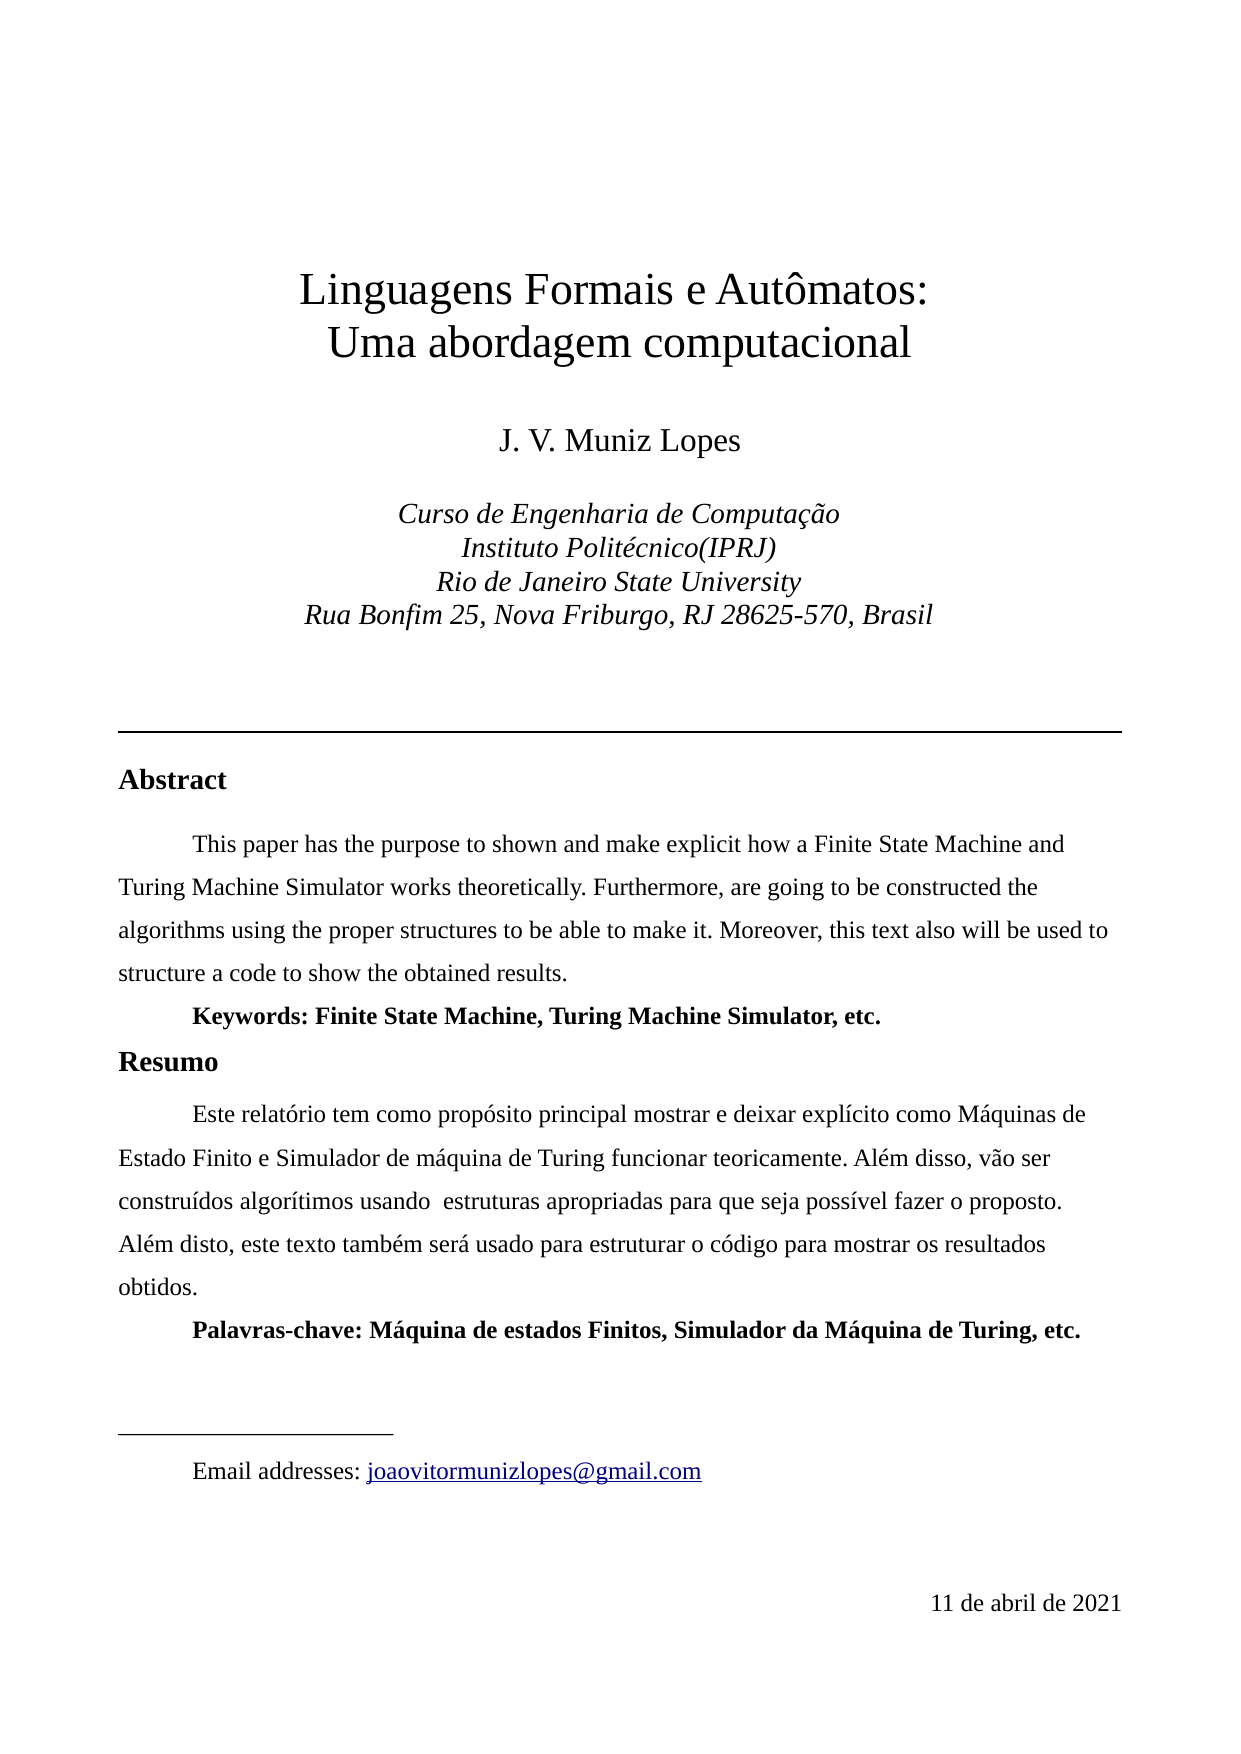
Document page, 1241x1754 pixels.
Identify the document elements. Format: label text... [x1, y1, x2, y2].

text Abstract [118, 762, 1122, 795]
text Curso de Engenharia de Computação [118, 497, 1122, 530]
text J. V. Muniz Lopes [118, 420, 1122, 458]
text Este relatório tem como propósito principal mostrar e deixar explícito como Máquinas de Estado Finito e Simulador de máquina de Turing funcionar teoricamente. Além disso, vão ser construídos algorítimos usando estruturas apropriadas para que seja possível fazer o proposto. Além disto, este texto também será usado para estruturar o código para mostrar os resultados obtidos. [118, 1095, 1122, 1301]
text ______________________ [118, 1409, 1122, 1437]
text Instituto Politécnico(IPRJ) [118, 530, 1122, 564]
text Rua Bonfim 25, Nova Friburgo, RJ 28625-570, Brasil [118, 597, 1122, 631]
text Resumo [118, 1044, 1122, 1078]
text 11 de abril de 2021 [118, 1588, 1122, 1617]
text Keywords: Finite State Machine, Turing Machine Simulator, etc. [118, 1001, 1122, 1030]
text Linguagens Formais e Autômatos: [118, 262, 1122, 314]
text Rio de Janeiro State University [118, 564, 1122, 597]
text Palavras-chave: Máquina de estados Finitos, Simulador da Máquina de Turing, etc. [118, 1315, 1122, 1344]
text Email addresses: joaovitormunizlopes@gmail.com [118, 1452, 1122, 1485]
text This paper has the purpose to shown and make explicit how a Finite State Machine and Turing Machine Simulator works theoretically. Furthermore, are going to be constructed the algorithms using the proper structures to be able to make it. Moreover, this text also will be used to structure a code to show the obtained results. [118, 829, 1122, 987]
text Uma abordagem computacional [118, 314, 1122, 367]
